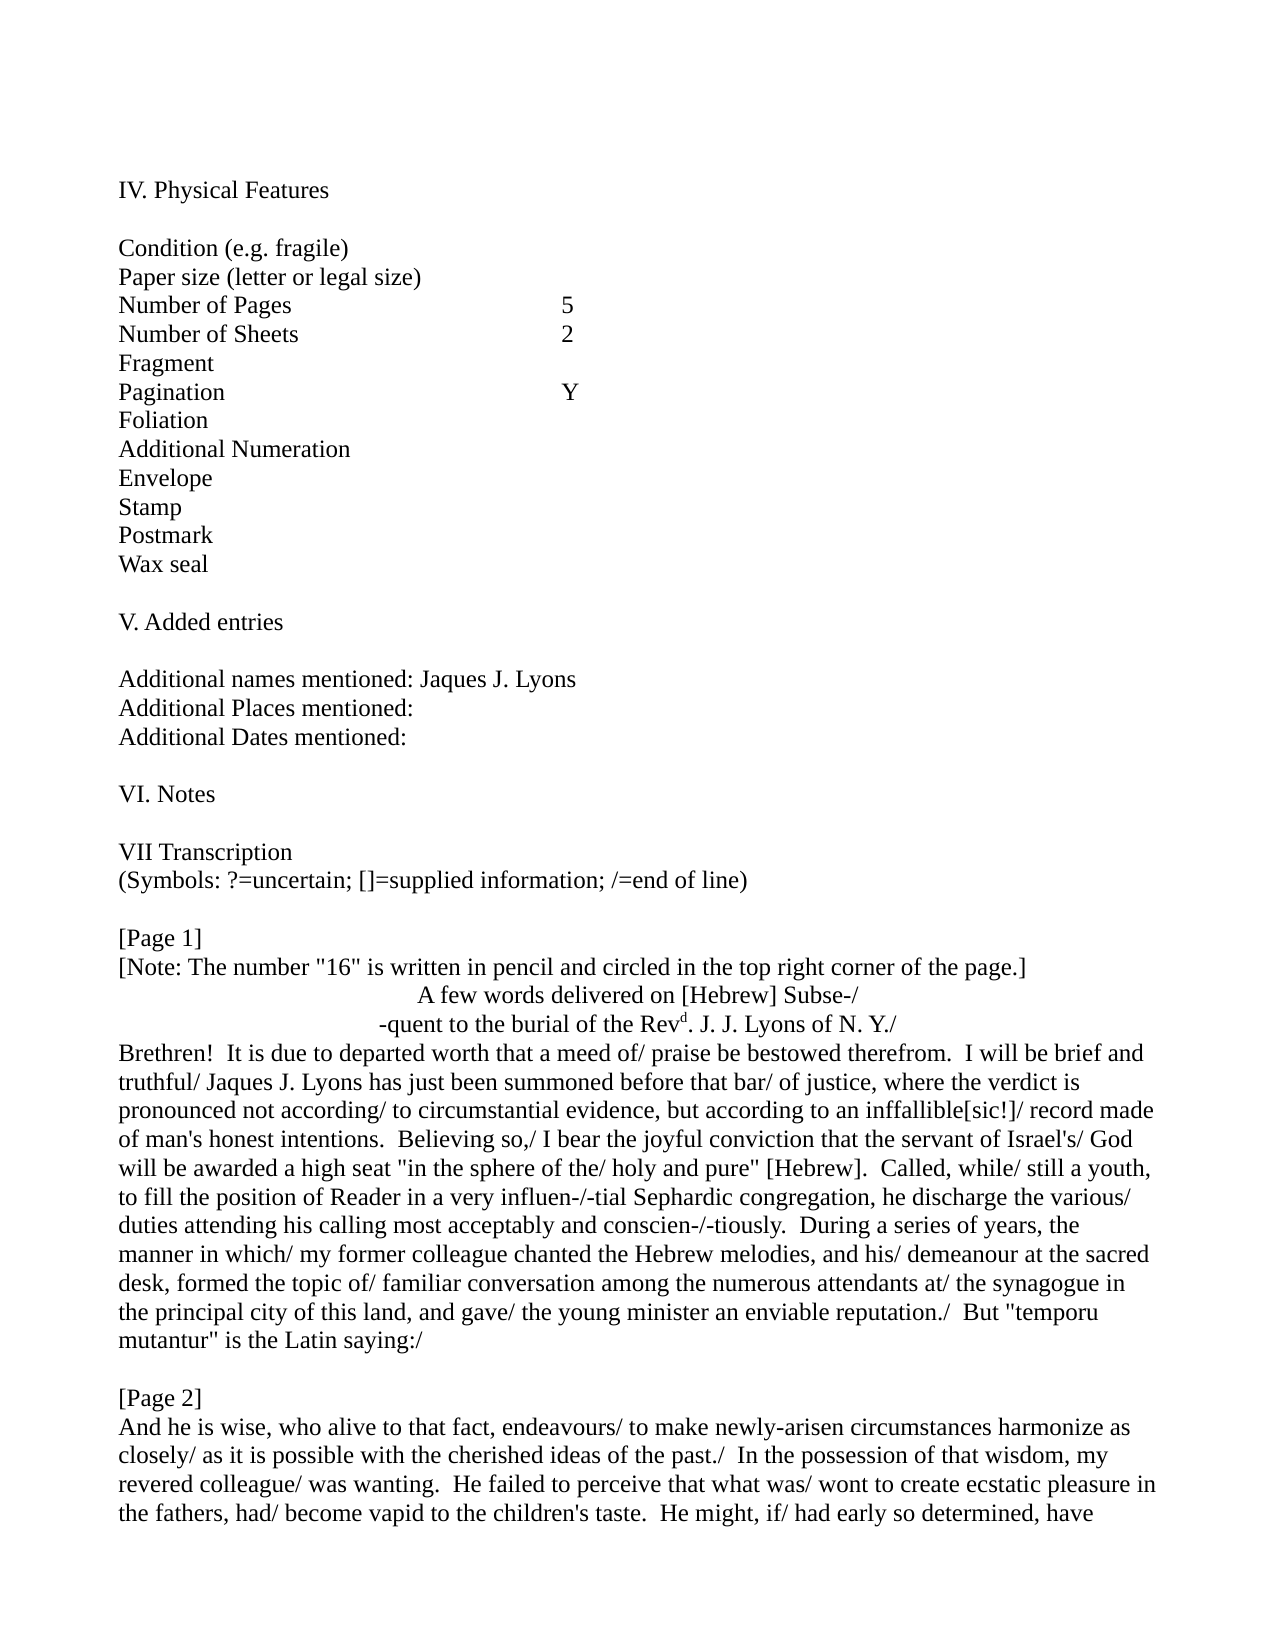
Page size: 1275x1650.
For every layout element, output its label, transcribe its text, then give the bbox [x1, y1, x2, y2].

text Number of Sheets 2 [118, 319, 1157, 348]
text IV. Physical Features [118, 176, 1157, 204]
text Additional Places mentioned: [118, 693, 1157, 722]
text V. Added entries [118, 607, 1157, 636]
text VI. Notes [118, 779, 1157, 808]
text And he is wise, who alive to that fact, endeavours/ to make newly-arisen circumstances harmonize as closely/ as it is possible with the cherished ideas of the past./ In the possession of that wisdom, my revered colleague/ was wanting. He failed to perceive that what was/ wont to create ecstatic pleasure in the fathers, had/ become vapid to the children's taste. He might, if/ had early so determined, have [118, 1412, 1157, 1527]
text Pagination Y [118, 377, 1157, 406]
text Additional Dates mentioned: [118, 722, 1157, 751]
text Paper size (letter or legal size) [118, 262, 1157, 291]
text Number of Pages 5 [118, 291, 1157, 319]
text Postma rk [118, 521, 1157, 549]
text -quent to the burial of the Revd. J. J. Lyons of N. Y./ [118, 1009, 1157, 1038]
text Condition (e.g. fragile) [118, 233, 1157, 262]
text [Page 1] [118, 923, 1157, 952]
text [Page 2] [118, 1383, 1157, 1412]
text Foliation [118, 406, 1157, 434]
text A few words delivered on [Hebrew] Subse-/ [118, 981, 1157, 1009]
text Envelope [118, 463, 1157, 492]
text Fragment [118, 348, 1157, 377]
text VII Transcription [118, 837, 1157, 866]
text Additional Numeration [118, 434, 1157, 463]
text [Note: The number "16" is written in pencil and circled in the top right corner of the page.] [118, 952, 1157, 981]
text Additional names mentioned: Jaques J. Lyons [118, 664, 1157, 693]
text (Symbols: ?=uncertain; []=supplied information; /=end of line) [118, 866, 1157, 894]
text Stamp [118, 492, 1157, 521]
text Wax seal [118, 549, 1157, 578]
text Brethren! It is due to departed worth that a meed of/ praise be bestowed therefrom. I will be brief and truthful/ Jaques J. Lyons has just been summoned before that bar/ of justice, where the verdict is pronounced not according/ to circumstantial evidence, but according to an inffallible[sic!]/ record made of man's honest intentions. Believing so,/ I bear the joyful conviction that the servant of Israel's/ God will be awarded a high seat "in the sphere of the/ holy and pure" [Hebrew]. Called, while/ still a youth, to fill the position of Reader in a very influen-/-tial Sephardic congregation, he discharge the various/ duties attending his calling most acceptably and conscien-/-tiously. During a series of years, the manner in which/ my former colleague chanted the Hebrew melodies, and his/ demeanour at the sacred desk, formed the topic of/ familiar conversation among the numerous attendants at/ the synagogue in the principal city of this land, and gave/ the young minister an enviable reputation./ But "temporu mutantur" is the Latin saying:/ [118, 1038, 1157, 1354]
